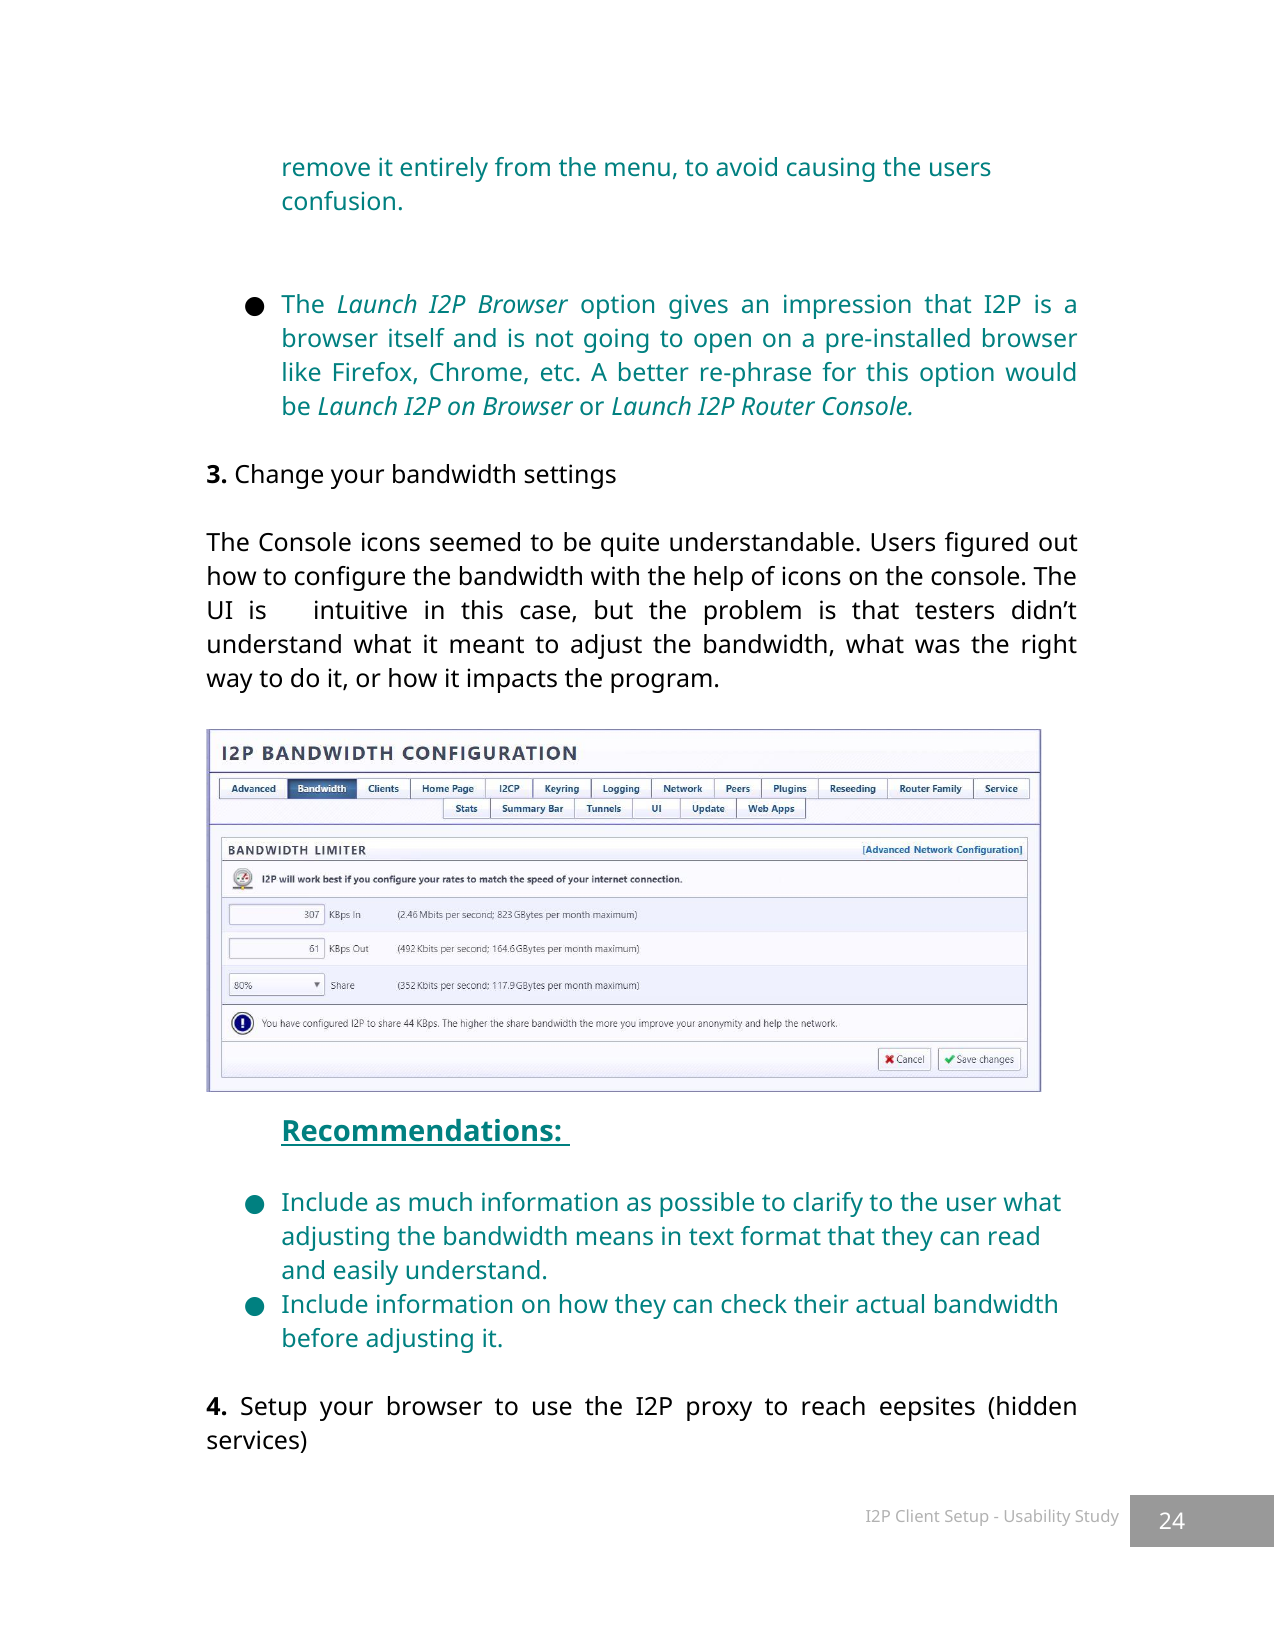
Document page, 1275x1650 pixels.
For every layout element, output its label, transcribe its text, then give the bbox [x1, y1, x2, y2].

text The Console icons seemed to be quite understandable. Users figured out how to configure the bandwidth with the help of icons on the console. The UI is intuitive in this case, but the problem is that testers didn’t understand what it meant to adjust the bandwidth, what was the right way to do it, or how it impacts the program. [206, 525, 1078, 695]
list Include as much information as possible to clarify to the user what adjusting the bandwidth means in text format that they can read and easily understand. [244, 1184, 1078, 1286]
text Recommendations: [281, 1111, 1078, 1150]
list remove it entirely from the menu, to avoid causing the users confusion. [244, 150, 1078, 218]
text 3. Change your bandwidth settings [206, 457, 1078, 491]
text 4. Setup your browser to use the I2P proxy to reach eepsites (hidden services) [206, 1389, 1078, 1457]
picture [206, 729, 1042, 1092]
list Include information on how they can check their actual bandwidth before adjusting it. [244, 1286, 1078, 1354]
list The Launch I2P Browser option gives an impression that I2P is a browser itself and is not going to open on a pre-installed browser like Firefox, Chrome, etc. A better re-phrase for this option would be Launch I2P on Browser or Launch I2P Router Console. [244, 286, 1078, 422]
